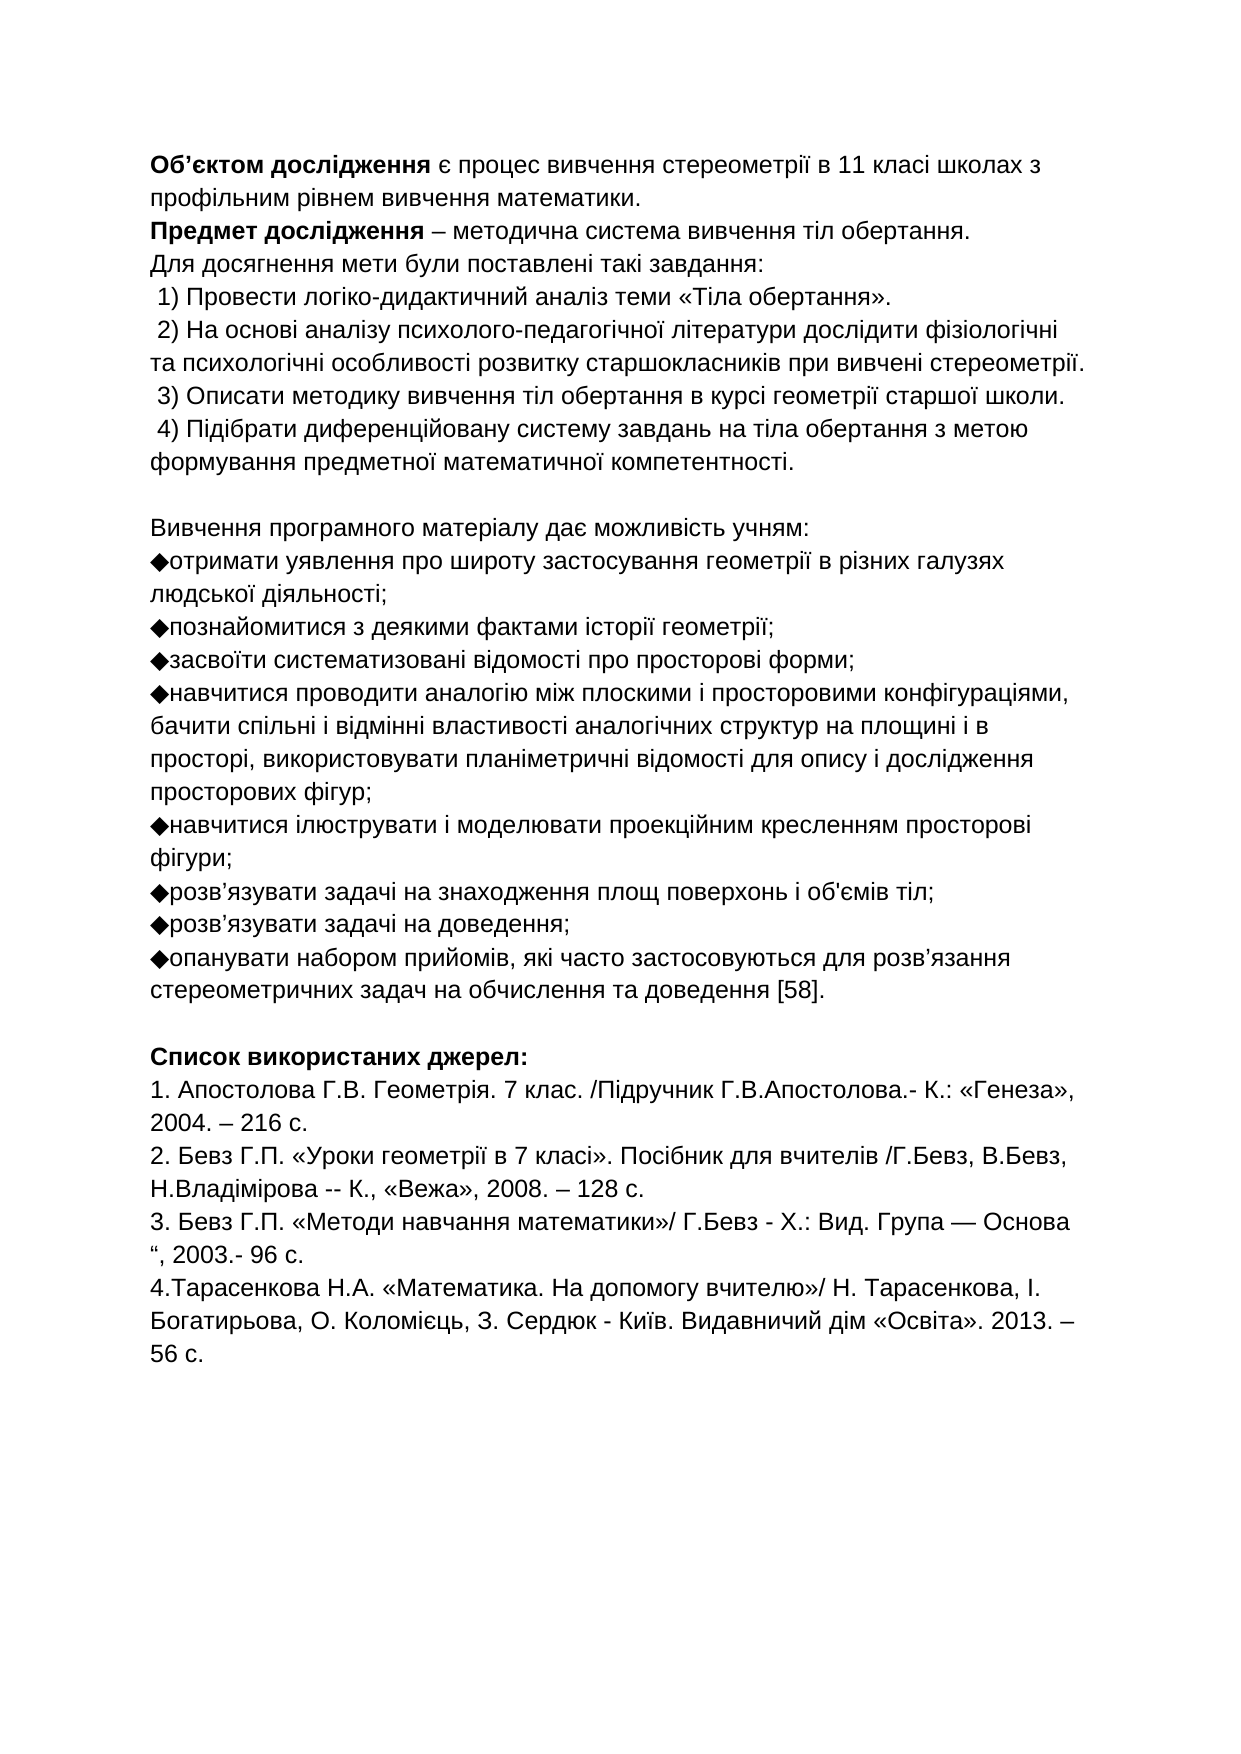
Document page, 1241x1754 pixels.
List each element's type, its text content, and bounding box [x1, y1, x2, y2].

text ◆навчитися ілюструвати і моделювати проекційним кресленням просторові фігури; [150, 810, 1090, 872]
text ◆розв’язувати задачі на знаходження площ поверхонь і об'ємів тіл; ◆розв’язувати задачі на доведення; [150, 876, 1090, 938]
text Предмет дослідження – методична система вивчення тіл обертання. [150, 216, 1090, 245]
text 2) На основі аналізу психолого-педагогічної літератури дослідити фізіологічні та психологічні особливості розвитку старшокласників при вивчені стереометрії. [150, 315, 1090, 377]
text Об’єктом дослідження є процес вивчення стереометрії в 11 класі школах з профільним рівнем вивчення математики. [150, 150, 1090, 212]
text 1. Апостолова Г.В. Геометрія. 7 клас. /Підручник Г.В.Апостолова.- К.: «Генеза», 2004. – 216 с. [150, 1074, 1090, 1136]
text 3. Бевз Г.П. «Методи навчання математики»/ Г.Бевз - Х.: Вид. Група — Основа “, 2003.- 96 с. [150, 1207, 1090, 1268]
text 3) Описати методику вивчення тіл обертання в курсі геометрії старшої школи. [150, 381, 1090, 410]
text 2. Бевз Г.П. «Уроки геометрії в 7 класі». Посібник для вчителів /Г.Бевз, В.Бевз, Н.Владімірова -- К., «Вежа», 2008. – 128 с. [150, 1141, 1090, 1202]
text ◆познайомитися з деякими фактами історії геометрії; [150, 612, 1090, 641]
text ◆отримати уявлення про широту застосування геометрії в різних галузях людської діяльності; [150, 546, 1090, 608]
text Для досягнення мети були поставлені такі завдання: [150, 249, 1090, 278]
text Вивчення програмного матеріалу дає можливість учням: [150, 513, 1090, 542]
text Список використаних джерел: [150, 1042, 1090, 1070]
text 4.Тарасенкова Н.А. «Математика. На допомогу вчителю»/ Н. Тарасенкова, І. Богатирьова, О. Коломієць, З. Сердюк - Київ. Видавничий дім «Освіта». 2013. – 56 с. [150, 1273, 1090, 1367]
text 4) Підібрати диференційовану систему завдань на тіла обертання з метою формування предметної математичної компетентності. [150, 414, 1090, 476]
text ◆навчитися проводити аналогію між плоскими і просторовими конфігураціями, бачити спільні і відмінні властивості аналогічних структур на площині і в просторі, використовувати планіметричні відомості для опису і дослідження просторових фігур; [150, 678, 1090, 806]
text ◆засвоїти систематизовані відомості про просторові форми; [150, 645, 1090, 674]
text ◆опанувати набором прийомів, які часто застосовуються для розв’язання стереометричних задач на обчислення та доведення [58]. [150, 942, 1090, 1004]
text 1) Провести логіко-дидактичний аналіз теми «Тіла обертання». [150, 282, 1090, 311]
